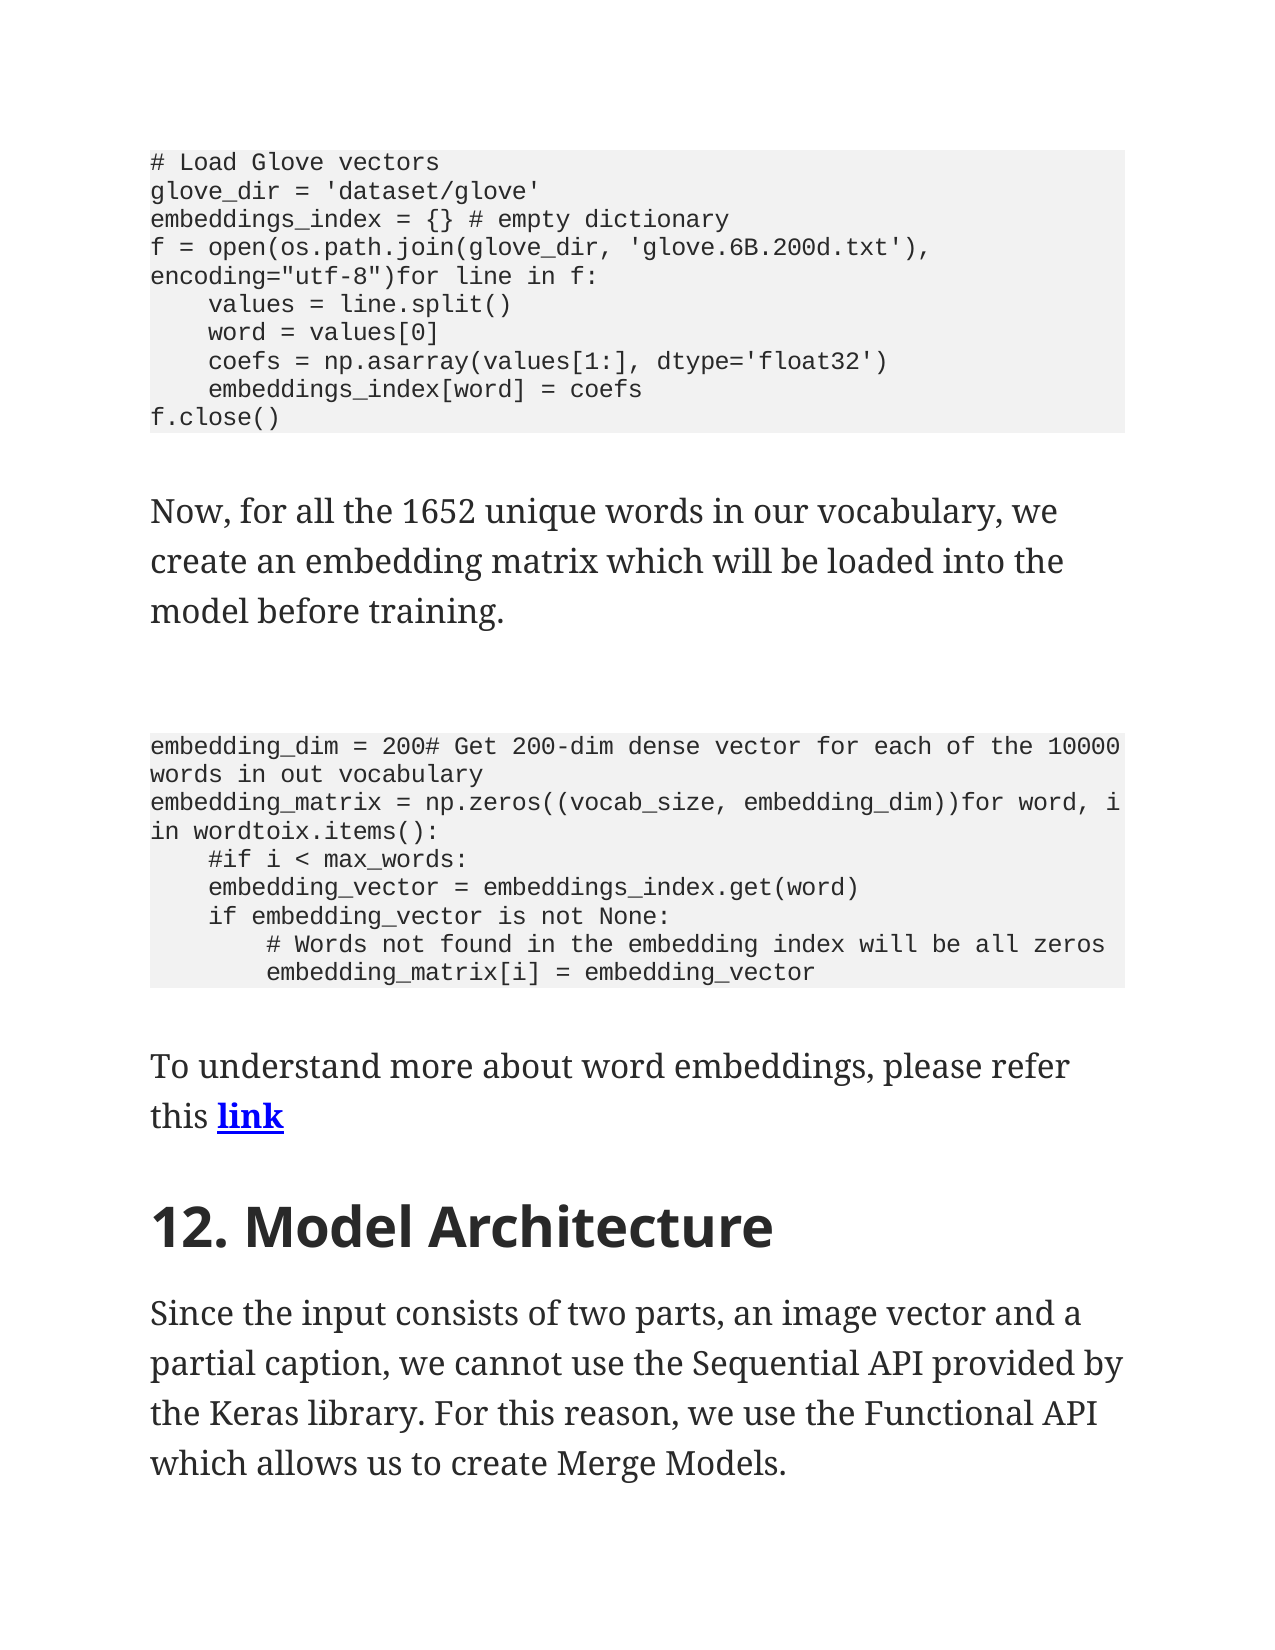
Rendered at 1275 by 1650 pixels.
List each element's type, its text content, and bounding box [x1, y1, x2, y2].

text To understand more about word embeddings, please refer this link [150, 1038, 1125, 1138]
text Now, for all the 1652 unique words in our vocabulary, we create an embedding matrix which will be loaded into the model before training. [150, 483, 1125, 633]
text # Load Glove vectors glove_dir = 'dataset/glove' embeddings_index = {} # empty dictionary f = open(os.path.join(glove_dir, 'glove.6B.200d.txt'), encoding="utf-8")for line in f: values = line.split() word = values[0] coefs = np.asarray(values[1:], dtype='float32') embeddings_index[word] = coefs f.close() [150, 150, 1125, 433]
subtitle 12. Model Architecture [150, 1187, 1125, 1264]
text Since the input consists of two parts, an image vector and a partial caption, we cannot use the Sequential API provided by the Keras library. For this reason, we use the Functional API which allows us to create Merge Models. [150, 1285, 1125, 1485]
text embedding_dim = 200# Get 200-dim dense vector for each of the 10000 words in out vocabulary embedding_matrix = np.zeros((vocab_size, embedding_dim))for word, i in wordtoix.items(): #if i < max_words: embedding_vector = embeddings_index.get(word) if embedding_vector is not None: # Words not found in the embedding index will be all zeros embedding_matrix[i] = embedding_vector [150, 733, 1125, 988]
